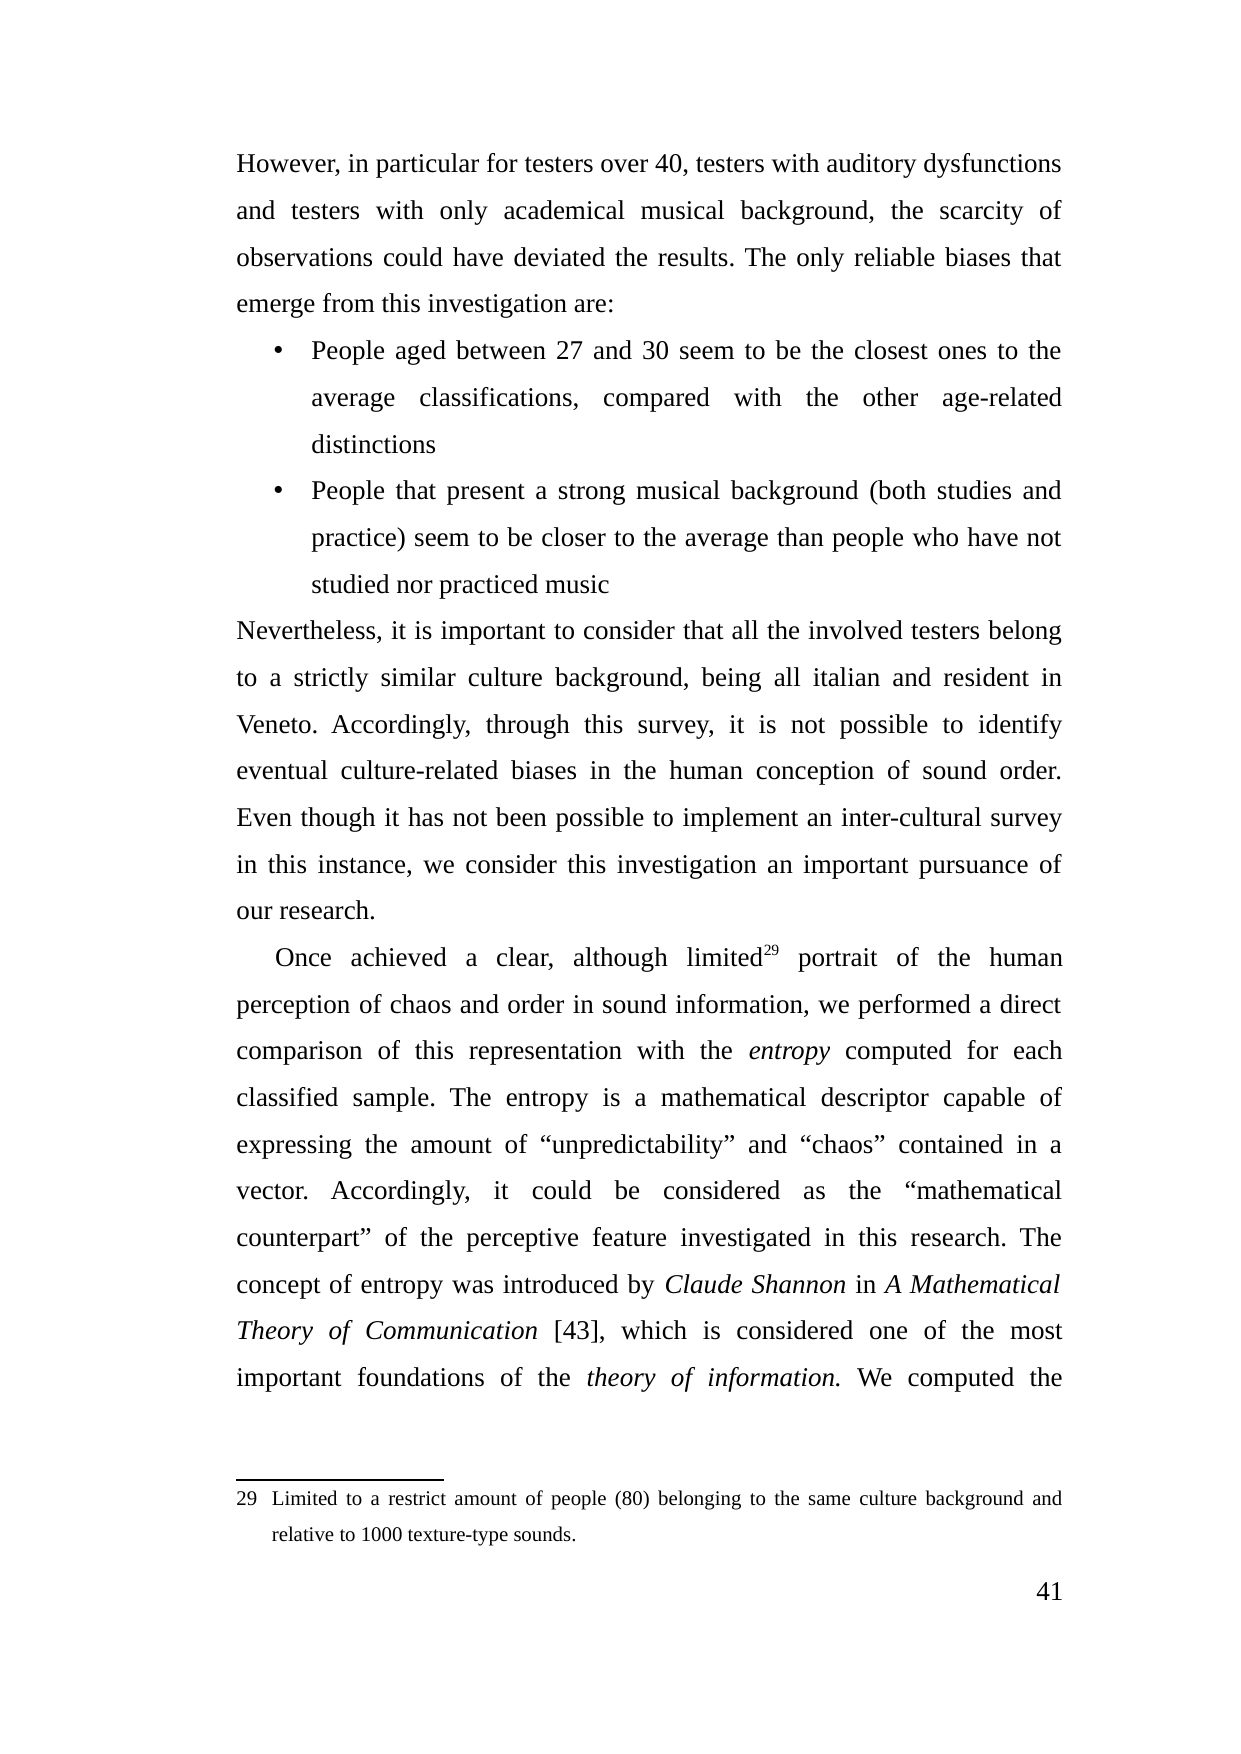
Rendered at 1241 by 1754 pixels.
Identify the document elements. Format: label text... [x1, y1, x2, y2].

list People that present a strong musical background (both studies and practice) seem to be closer to the average than people who have not studied nor practiced music [274, 474, 1063, 599]
text However, in particular for testers over 40, testers with auditory dysfunctions and testers with only academical musical background, the scarcity of observations could have deviated the results. The only reliable biases that emerge from this investigation are: [236, 148, 1063, 319]
text Once achieved a clear, although limited portrait of the human perception of chaos and order in sound information, we performed a direct comparison of this representation with the entropy computed for each classified sample. The entropy is a mathematical descriptor capable of expressing the amount of “unpredictability” and “chaos” contained in a vector. Accordingly, it could be considered as the “mathematical counterpart” of the perceptive feature investigated in this research. The concept of entropy was introduced by Claude Shannon in A Mathematical Theory of Communication [43], which is considered one of the most important foundations of the theory of information. We computed the [236, 941, 1063, 1392]
list People aged between 27 and 30 seem to be the closest ones to the average classifications, compared with the other age-related distinctions [274, 334, 1063, 459]
text Limited to a restrict amount of people (80) belonging to the same culture background and relative to 1000 texture-type sounds. [236, 1486, 1063, 1546]
text Nevertheless, it is important to consider that all the involved testers belong to a strictly similar culture background, being all italian and resident in Veneto. Accordingly, through this survey, it is not possible to identify eventual culture-related biases in the human conception of sound order. Even though it has not been possible to implement an inter-cultural survey in this instance, we consider this investigation an important pursuance of our research. [236, 614, 1063, 926]
